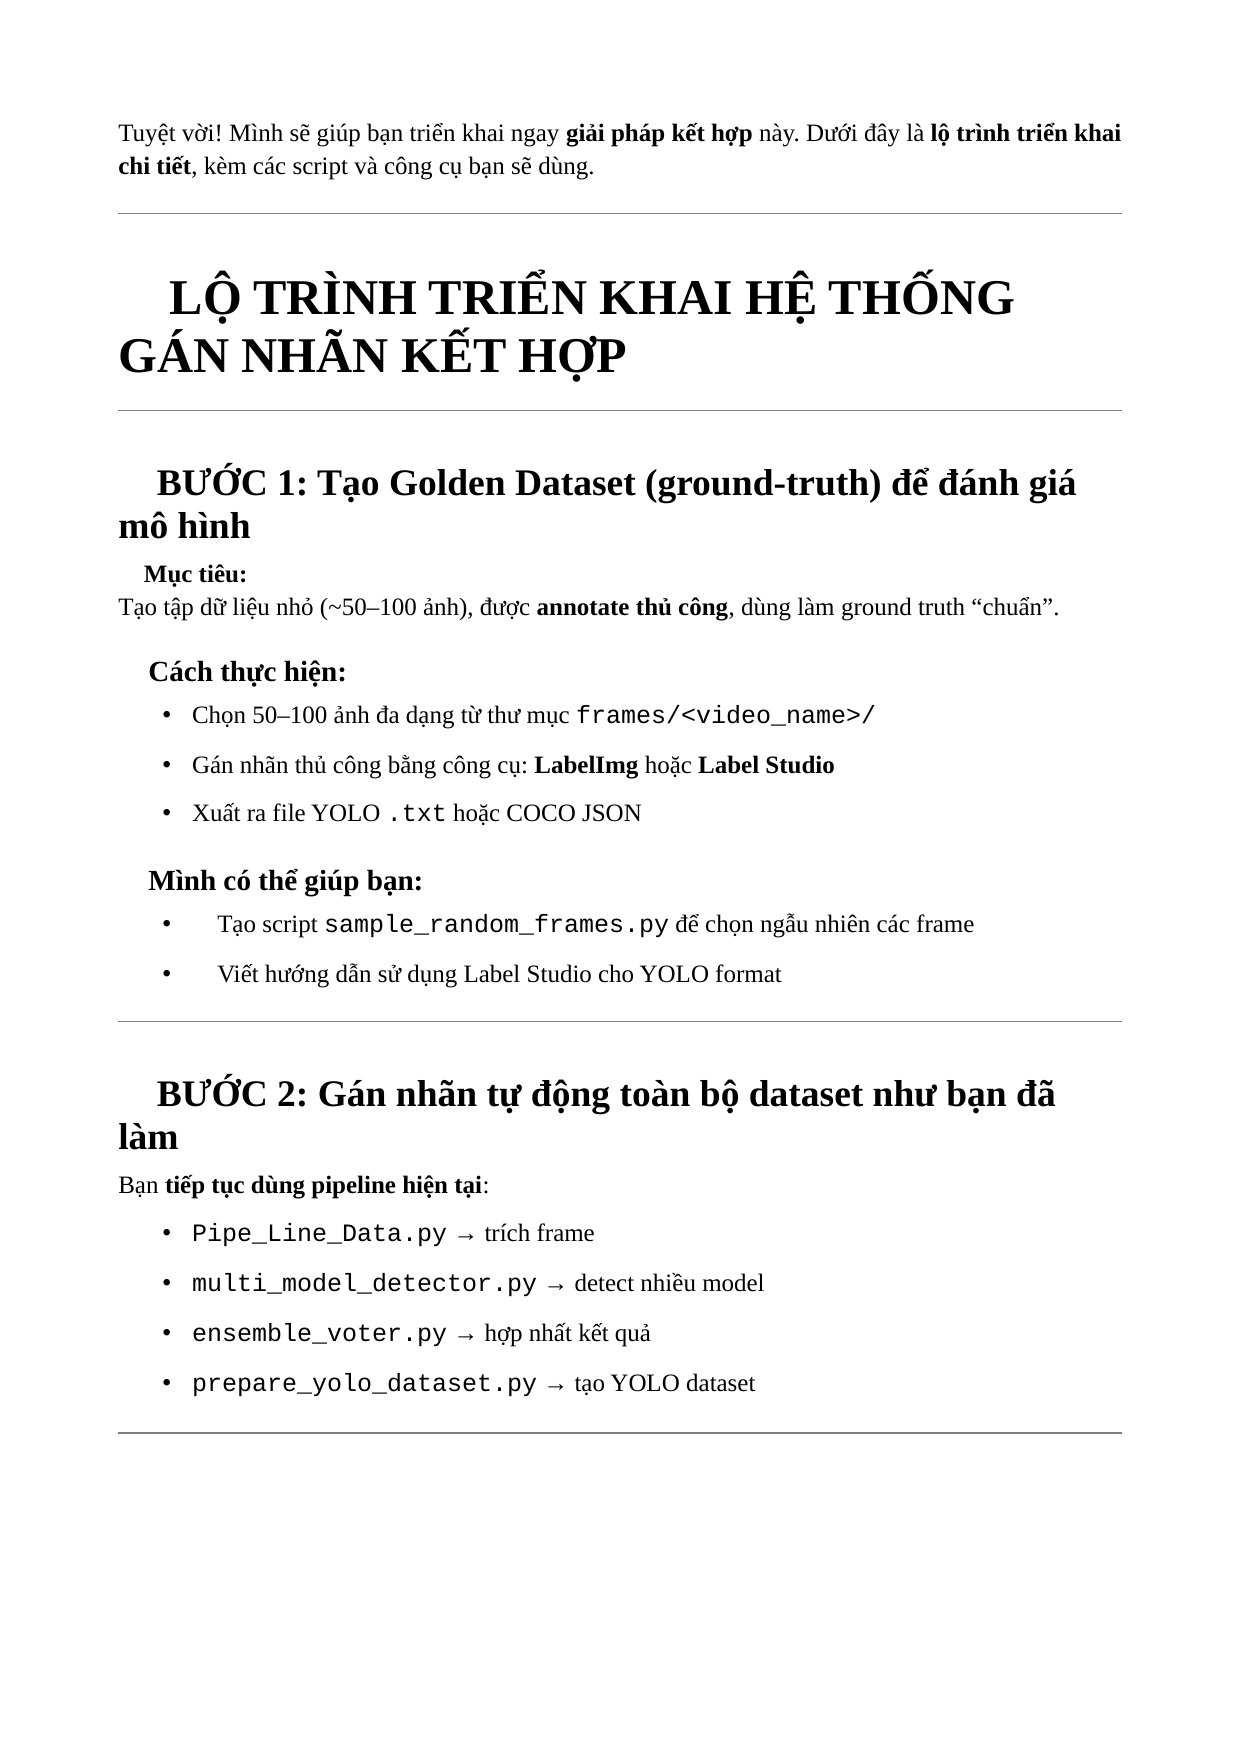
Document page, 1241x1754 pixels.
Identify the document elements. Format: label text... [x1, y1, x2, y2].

text Bạn tiếp tục dùng pipeline hiện tại: [118, 1170, 1122, 1199]
subtitle ✅ BƯỚC 1: Tạo Golden Dataset (ground-truth) để đánh giá mô hình [118, 461, 1122, 547]
text 🎯 Mục tiêu: Tạo tập dữ liệu nhỏ (~50–100 ảnh), được annotate thủ công, dùng làm ground truth “chuẩn”. [118, 559, 1122, 621]
list multi_model_detector.py → detect nhiều model [162, 1268, 1122, 1299]
list Gán nhãn thủ công bằng công cụ: LabelImg hoặc Label Studio [162, 751, 1122, 779]
list ✅ Tạo script sample_random_frames.py để chọn ngẫu nhiên các frame [162, 909, 1122, 940]
list prepare_yolo_dataset.py → tạo YOLO dataset [162, 1368, 1122, 1399]
subtitle ✅ BƯỚC 2: Gán nhãn tự động toàn bộ dataset như bạn đã làm [118, 1072, 1122, 1158]
subtitle 📌 Cách thực hiện: [118, 654, 1122, 688]
list ✅ Viết hướng dẫn sử dụng Label Studio cho YOLO format [162, 959, 1122, 988]
list ensemble_voter.py → hợp nhất kết quả [162, 1318, 1122, 1349]
text Tuyệt vời! Mình sẽ giúp bạn triển khai ngay giải pháp kết hợp này. Dưới đây là lộ trình triển khai chi tiết, kèm các script và công cụ bạn sẽ dùng. [118, 118, 1122, 180]
list Chọn 50–100 ảnh đa dạng từ thư mục frames/<video_name>/ [162, 701, 1122, 731]
subtitle ✨ Mình có thể giúp bạn: [118, 863, 1122, 896]
list Pipe_Line_Data.py → trích frame [162, 1218, 1122, 1249]
list Xuất ra file YOLO .txt hoặc COCO JSON [162, 798, 1122, 829]
subtitle 🧭 LỘ TRÌNH TRIỂN KHAI HỆ THỐNG GÁN NHÃN KẾT HỢP [118, 268, 1122, 383]
